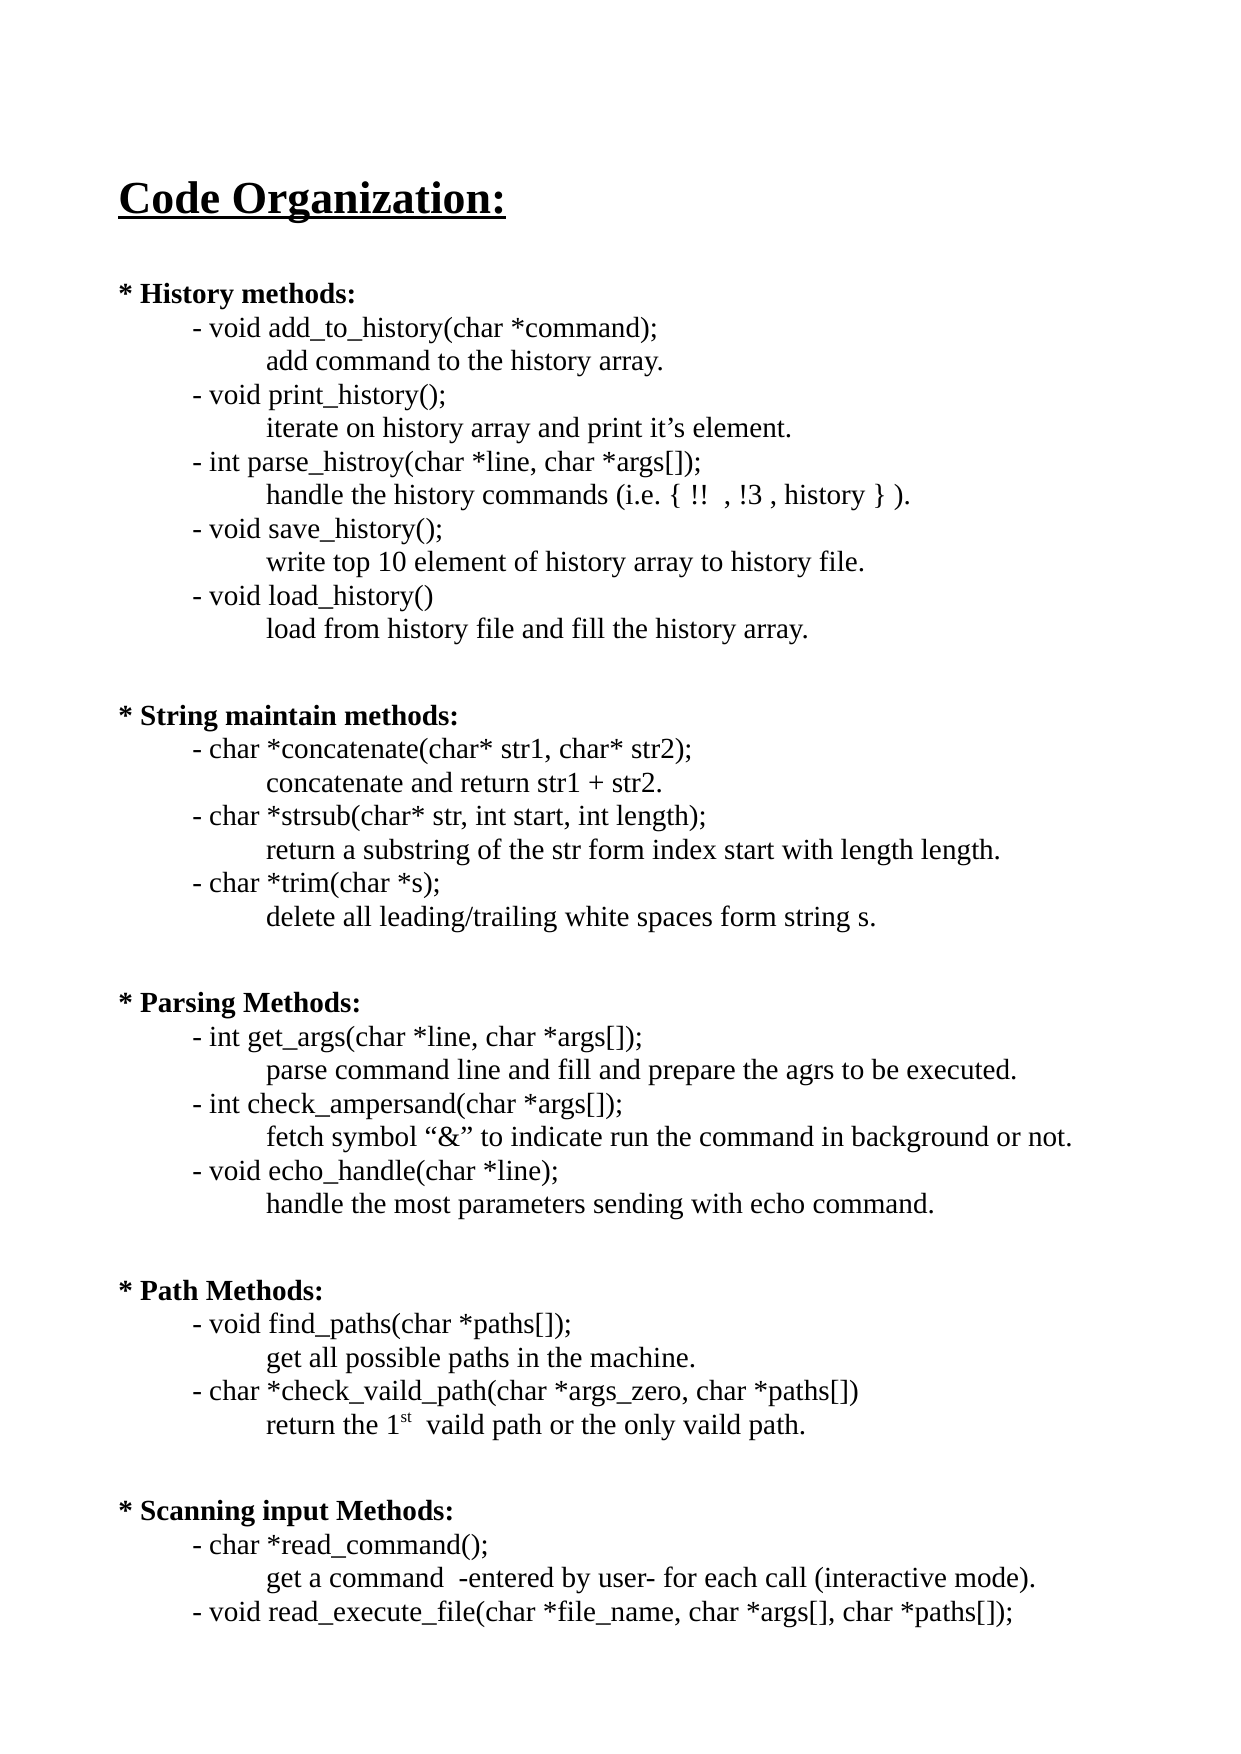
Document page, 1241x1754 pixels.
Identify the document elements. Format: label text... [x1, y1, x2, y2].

text get a command -entered by user- for each call (interactive mode). [118, 1560, 1122, 1594]
text - void save_history(); [118, 511, 1122, 544]
text get all possible paths in the machine. - char *check_vaild_path(char *args_zero, char *paths[]) [118, 1340, 1122, 1407]
text handle the history commands (i.e. { !! , !3 , history } ). [118, 477, 1122, 511]
text - int check_ampersand(char *args[]); [118, 1086, 1122, 1119]
text return a substring of the str form index start with length length. [118, 832, 1122, 866]
text - void print_history(); [118, 377, 1122, 410]
text parse command line and fill and prepare the agrs to be executed. [118, 1052, 1122, 1086]
text - char *concatenate(char* str1, char* str2); [118, 731, 1122, 765]
text - void echo_handle(char *line); [118, 1153, 1122, 1187]
text - char *read_command(); [118, 1527, 1122, 1560]
text Code Organization: [118, 118, 1122, 223]
text fetch symbol “&” to indicate run the command in background or not. [118, 1119, 1122, 1153]
text - int parse_histroy(char *line, char *args[]); [118, 444, 1122, 477]
text * Parsing Methods: [118, 985, 1122, 1019]
text * String maintain methods: [118, 698, 1122, 731]
text return the 1st vaild path or the only vaild path. [118, 1407, 1122, 1441]
text - int get_args(char *line, char *args[]); [118, 1019, 1122, 1052]
text load from history file and fill the history array. [118, 612, 1122, 645]
text concatenate and return str1 + str2. [118, 765, 1122, 798]
text - char *trim(char *s); [118, 866, 1122, 899]
text handle the most parameters sending with echo command. [118, 1187, 1122, 1220]
text * Scanning input Methods: [118, 1493, 1122, 1527]
text delete all leading/trailing white spaces form string s. [118, 899, 1122, 933]
text * Path Methods: [118, 1273, 1122, 1306]
text add command to the history array. [118, 343, 1122, 377]
text write top 10 element of history array to history file. [118, 544, 1122, 578]
text - void read_execute_file(char *file_name, char *args[], char *paths[]); [118, 1594, 1122, 1627]
text iterate on history array and print it’s element. [118, 410, 1122, 444]
text - void find_paths(char *paths[]); [118, 1306, 1122, 1340]
text - void load_history() [118, 578, 1122, 612]
text - char *strsub(char* str, int start, int length); [118, 798, 1122, 832]
text - void add_to_history(char *command); [118, 310, 1122, 343]
text * History methods: [118, 223, 1122, 310]
